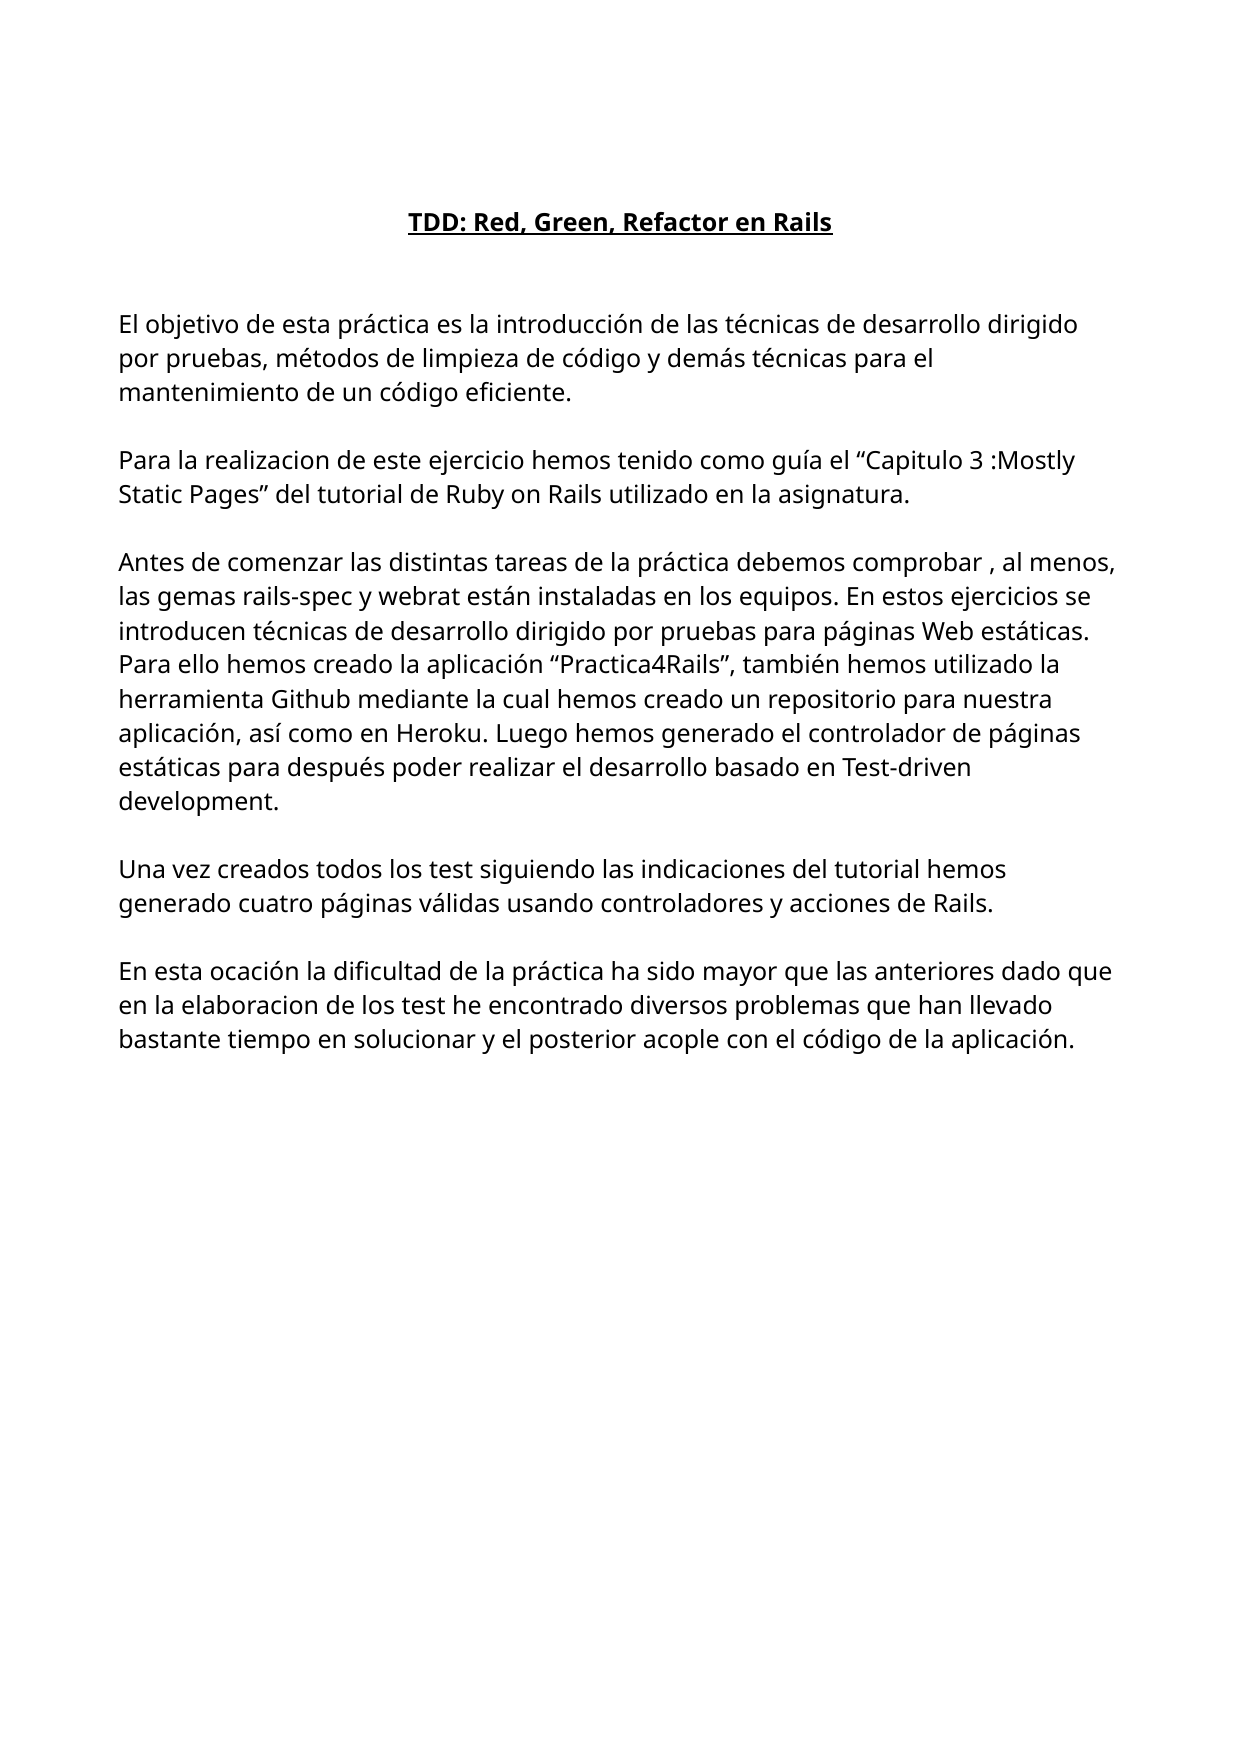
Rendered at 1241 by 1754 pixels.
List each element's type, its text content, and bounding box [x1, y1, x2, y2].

text Una vez creados todos los test siguiendo las indicaciones del tutorial hemos generado cuatro páginas válidas usando controladores y acciones de Rails. [118, 852, 1122, 920]
text Antes de comenzar las distintas tareas de la práctica debemos comprobar , al menos, las gemas rails-spec y webrat están instaladas en los equipos. En estos ejercicios se introducen técnicas de desarrollo dirigido por pruebas para páginas Web estáticas. Para ello hemos creado la aplicación “Practica4Rails”, también hemos utilizado la herramienta Github mediante la cual hemos creado un repositorio para nuestra aplicación, así como en Heroku. Luego hemos generado el controlador de páginas estáticas para después poder realizar el desarrollo basado en Test-driven development. [118, 545, 1122, 817]
text Para la realizacion de este ejercicio hemos tenido como guía el “Capitulo 3 :Mostly Static Pages” del tutorial de Ruby on Rails utilizado en la asignatura. [118, 443, 1122, 511]
text En esta ocación la dificultad de la práctica ha sido mayor que las anteriores dado que en la elaboracion de los test he encontrado diversos problemas que han llevado bastante tiempo en solucionar y el posterior acople con el código de la aplicación. [118, 954, 1122, 1056]
text El objetivo de esta práctica es la introducción de las técnicas de desarrollo dirigido por pruebas, métodos de limpieza de código y demás técnicas para el mantenimiento de un código eficiente. [118, 307, 1122, 409]
text TDD: Red, Green, Refactor en Rails [118, 204, 1122, 238]
